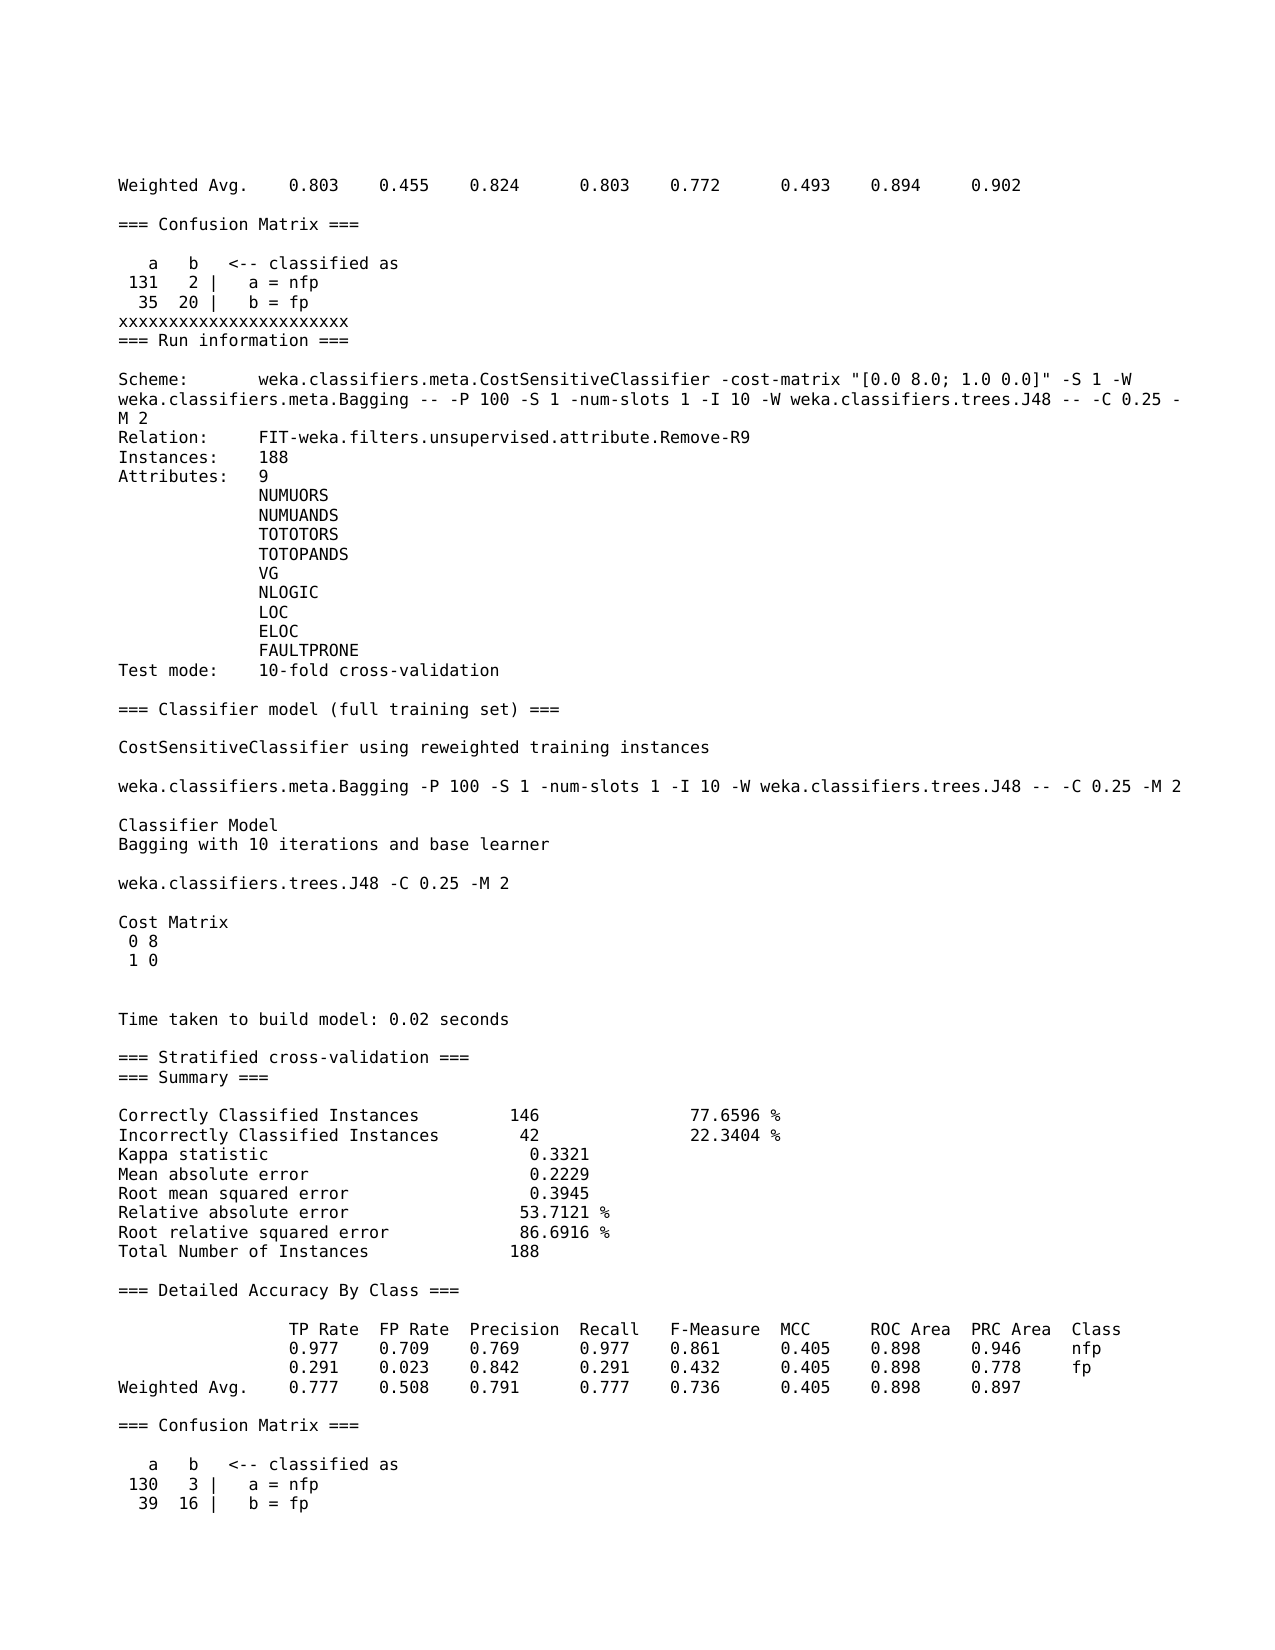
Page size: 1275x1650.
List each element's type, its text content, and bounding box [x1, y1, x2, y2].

text === Stratified cross-validation === [118, 1048, 1187, 1068]
text === Classifier model (full training set) === [118, 699, 1187, 719]
text TOTOTORS [118, 525, 1187, 544]
text NUMUANDS [118, 506, 1187, 525]
text 39 16 | b = fp [118, 1494, 1187, 1513]
text TOTOPANDS [118, 544, 1187, 564]
text xxxxxxxxxxxxxxxxxxxxxxx [118, 312, 1187, 331]
text CostSensitiveClassifier using reweighted training instances [118, 738, 1187, 758]
text weka.classifiers.trees.J48 -C 0.25 -M 2 [118, 874, 1187, 893]
text FAULTPRONE [118, 641, 1187, 661]
text 35 20 | b = fp [118, 293, 1187, 312]
text VG [118, 564, 1187, 583]
text 130 3 | a = nfp [118, 1474, 1187, 1494]
text === Confusion Matrix === [118, 215, 1187, 234]
text 131 2 | a = nfp [118, 273, 1187, 293]
text Relative absolute error 53.7121 % [118, 1203, 1187, 1223]
text Classifier Model [118, 816, 1187, 835]
text Correctly Classified Instances 146 77.6596 % [118, 1106, 1187, 1126]
text === Detailed Accuracy By Class === [118, 1281, 1187, 1300]
text Relation: FIT-weka.filters.unsupervised.attribute.Remove-R9 [118, 428, 1187, 448]
text === Run information === [118, 331, 1187, 351]
text 0 8 [118, 932, 1187, 951]
text 1 0 [118, 951, 1187, 971]
text Instances: 188 [118, 448, 1187, 467]
text Attributes: 9 [118, 467, 1187, 486]
text TP Rate FP Rate Precision Recall F-Measure MCC ROC Area PRC Area Class [118, 1319, 1187, 1339]
text Mean absolute error 0.2229 [118, 1164, 1187, 1184]
text Root relative squared error 86.6916 % [118, 1223, 1187, 1242]
text LOC [118, 603, 1187, 622]
text Weighted Avg. 0.777 0.508 0.791 0.777 0.736 0.405 0.898 0.897 [118, 1378, 1187, 1397]
text Test mode: 10-fold cross-validation [118, 661, 1187, 680]
text Bagging with 10 iterations and base learner [118, 835, 1187, 854]
text a b <-- classified as [118, 1455, 1187, 1474]
text Scheme: weka.classifiers.meta.CostSensitiveClassifier -cost-matrix "[0.0 8.0; 1.0 0.0]" -S 1 -W weka.classifiers.meta.Bagging -- -P 100 -S 1 -num-slots 1 -I 10 -W weka.classifiers.trees.J48 -- -C 0.25 -M 2 [118, 370, 1187, 428]
text 0.291 0.023 0.842 0.291 0.432 0.405 0.898 0.778 fp [118, 1358, 1187, 1378]
text weka.classifiers.meta.Bagging -P 100 -S 1 -num-slots 1 -I 10 -W weka.classifiers.trees.J48 -- -C 0.25 -M 2 [118, 777, 1187, 796]
text 0.977 0.709 0.769 0.977 0.861 0.405 0.898 0.946 nfp [118, 1339, 1187, 1358]
text NLOGIC [118, 583, 1187, 603]
text a b <-- classified as [118, 254, 1187, 273]
text Incorrectly Classified Instances 42 22.3404 % [118, 1126, 1187, 1145]
text Total Number of Instances 188 [118, 1242, 1187, 1261]
text NUMUORS [118, 486, 1187, 506]
text Cost Matrix [118, 913, 1187, 932]
text Time taken to build model: 0.02 seconds [118, 1009, 1187, 1029]
text Root mean squared error 0.3945 [118, 1184, 1187, 1203]
text Weighted Avg. 0.803 0.455 0.824 0.803 0.772 0.493 0.894 0.902 [118, 176, 1187, 196]
text === Confusion Matrix === [118, 1416, 1187, 1436]
text ELOC [118, 622, 1187, 641]
text Kappa statistic 0.3321 [118, 1145, 1187, 1164]
text === Summary === [118, 1068, 1187, 1087]
